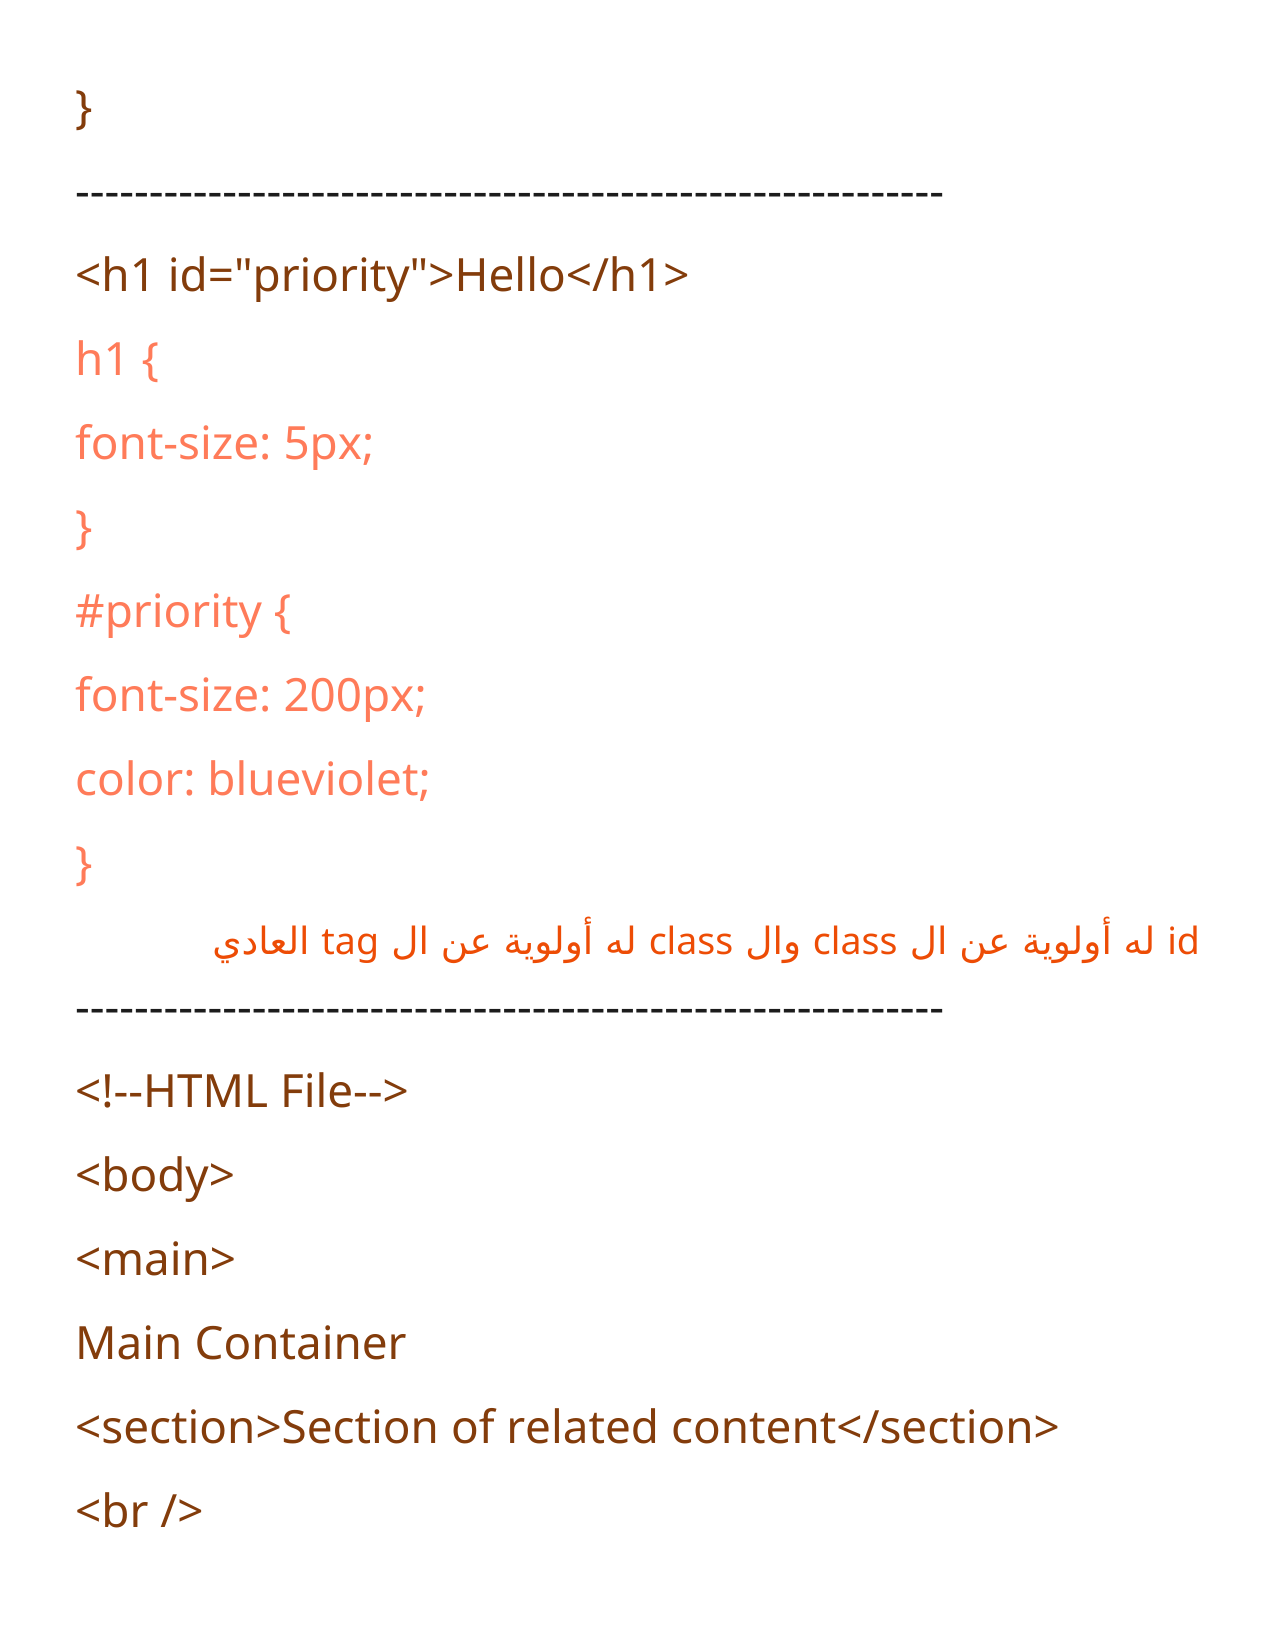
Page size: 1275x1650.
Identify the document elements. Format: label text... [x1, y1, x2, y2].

text #priority { [75, 579, 1200, 641]
text ----------------------------------------------------------- [75, 159, 1200, 221]
text <h1 id="priority">Hello</h1> [75, 243, 1200, 305]
text font-size: 200px; [75, 663, 1200, 725]
text Main Container [75, 1310, 1200, 1373]
text color: blueviolet; [75, 747, 1200, 809]
text } [75, 831, 1200, 893]
text } [75, 495, 1200, 557]
text <!--HTML File--> [75, 1058, 1200, 1121]
text <section>Section of related content</section> [75, 1394, 1200, 1457]
text } [75, 75, 1200, 137]
text <main> [75, 1226, 1200, 1289]
text h1 { [75, 327, 1200, 389]
text id له أولوية عن ال class وال class له أولوية عن ال tag العادي [75, 914, 1200, 966]
text <body> [75, 1142, 1200, 1205]
text font-size: 5px; [75, 411, 1200, 473]
text ----------------------------------------------------------- [75, 974, 1200, 1037]
text <br /> [75, 1478, 1200, 1541]
